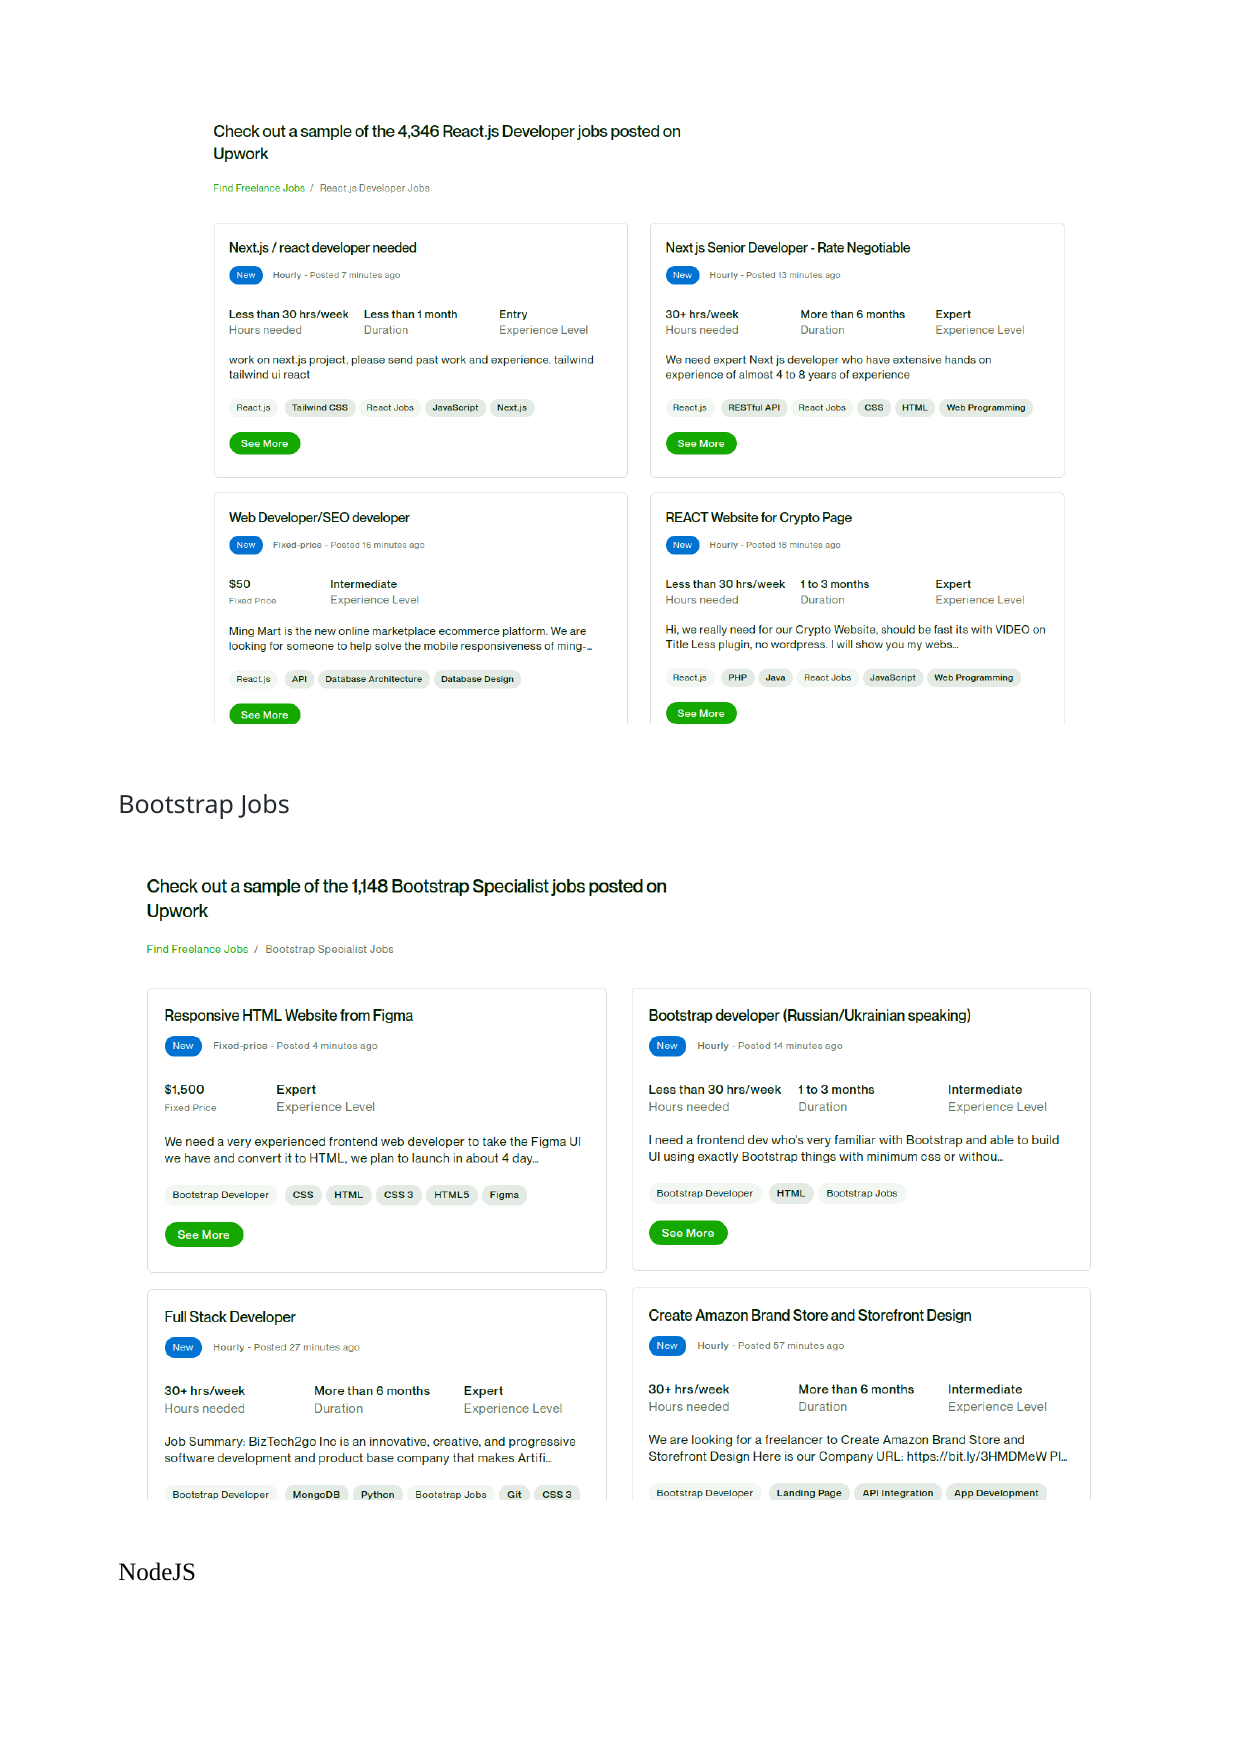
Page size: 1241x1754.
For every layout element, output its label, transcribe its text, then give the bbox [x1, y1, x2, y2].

text NodeJS [118, 1557, 1122, 1585]
picture [118, 849, 1123, 1500]
text Bootstrap Jobs [118, 786, 1122, 820]
picture [118, 118, 1123, 724]
